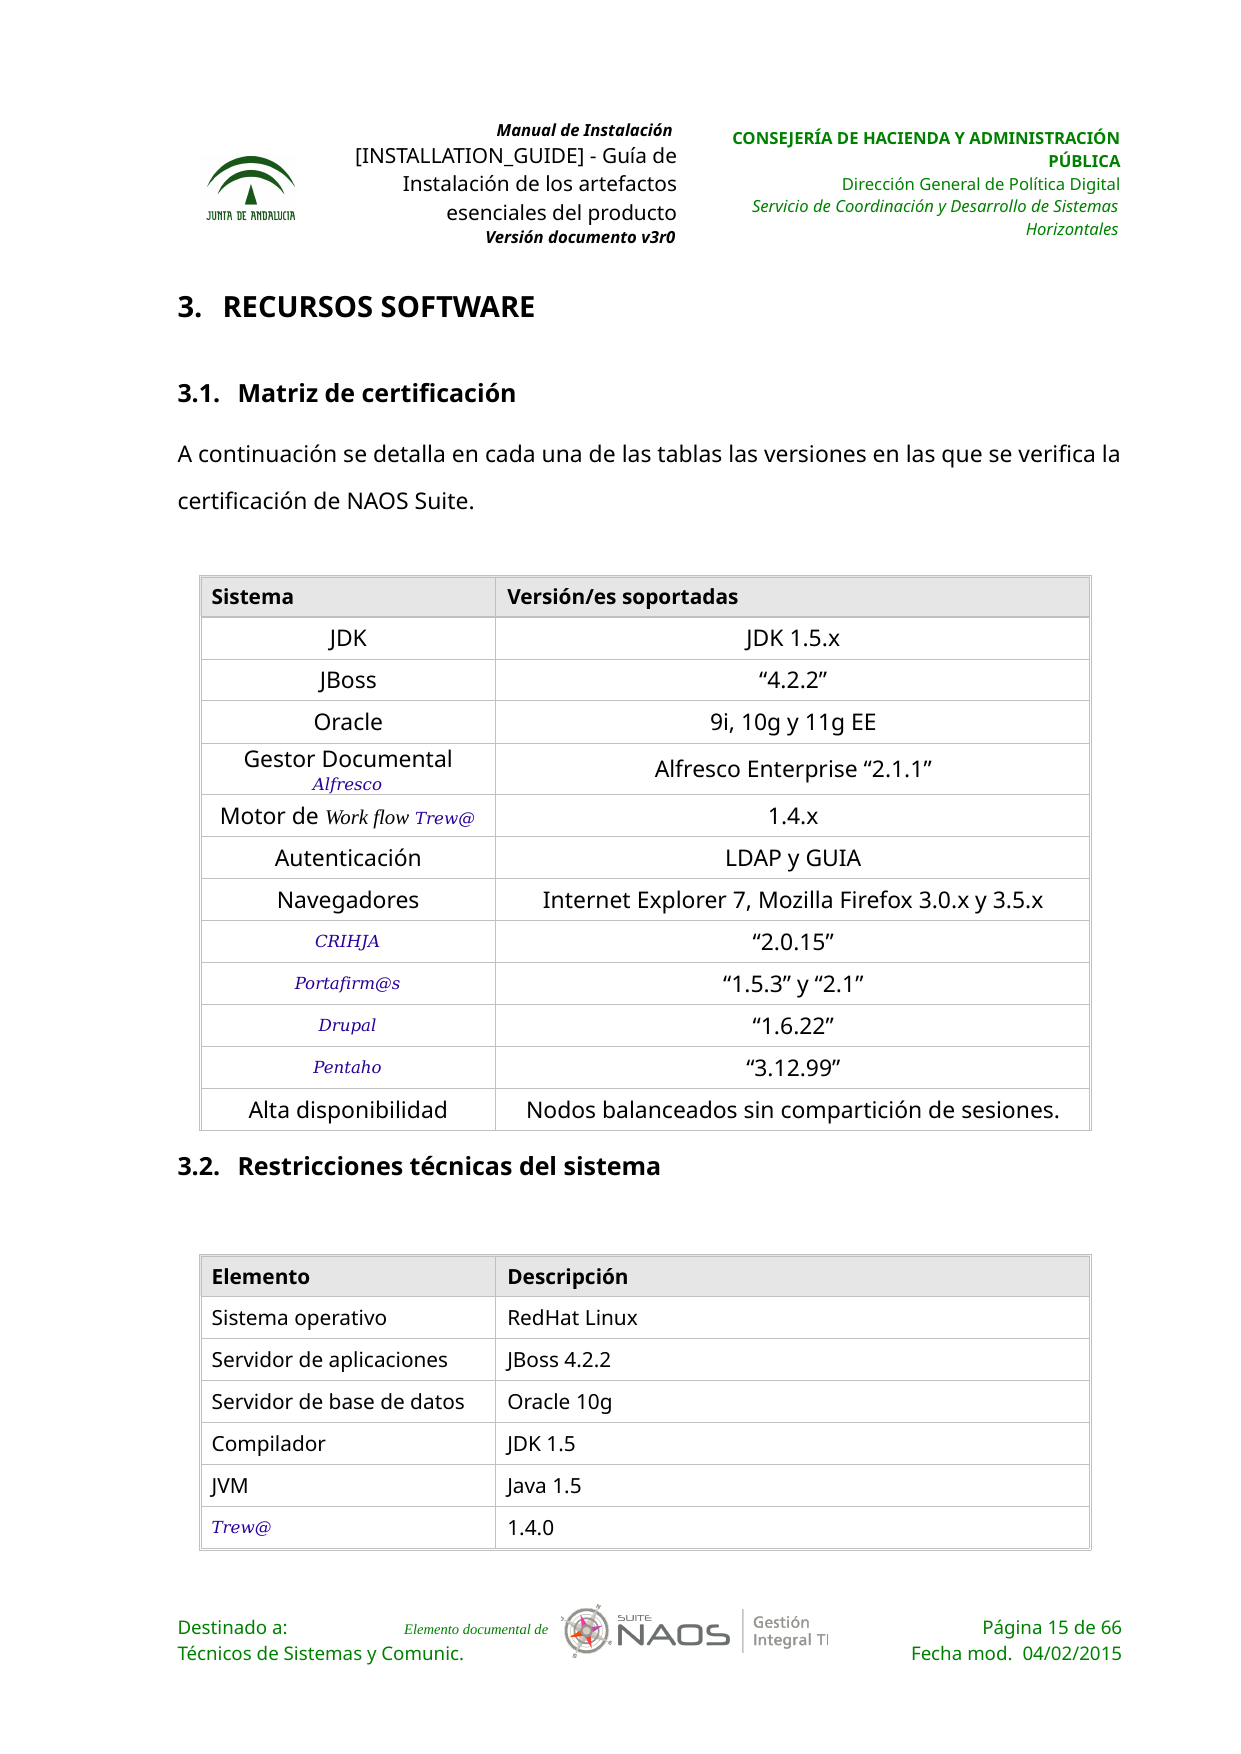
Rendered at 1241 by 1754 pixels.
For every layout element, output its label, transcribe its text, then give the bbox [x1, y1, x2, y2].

table_cell Oracle 10g [496, 1381, 1089, 1422]
table_cell 9i, 10g y 11g EE [496, 701, 1089, 742]
subtitle RECURSOS SOFTWARE [177, 286, 1122, 326]
table_cell Servidor de base de datos [202, 1381, 495, 1422]
table_cell Drupal [202, 1005, 495, 1046]
table_cell Alta disponibilidad [202, 1089, 495, 1130]
picture [560, 1604, 829, 1658]
table_cell LDAP y GUIA [496, 837, 1089, 878]
table_cell “2.0.15” [496, 921, 1089, 962]
subtitle Matriz de certificación [177, 375, 1122, 409]
table_cell Portafirm@s [202, 963, 495, 1004]
table_cell JBoss [202, 660, 495, 700]
table_cell Trew@ [202, 1507, 495, 1548]
table_cell RedHat Linux [496, 1297, 1089, 1338]
table_cell Java 1.5 [496, 1465, 1089, 1506]
table_cell Autenticación [202, 837, 495, 878]
table_cell “3.12.99” [496, 1047, 1089, 1088]
table_cell JVM [202, 1465, 495, 1506]
table_cell “1.5.3” y “2.1” [496, 963, 1089, 1004]
table_cell 1.4.0 [496, 1507, 1089, 1548]
table_header Descripción [496, 1257, 1089, 1296]
table_cell “4.2.2” [496, 660, 1089, 700]
table_cell Sistema operativo [202, 1297, 495, 1338]
table_cell JBoss 4.2.2 [496, 1339, 1089, 1380]
table_cell Oracle [202, 701, 495, 742]
table_cell Pentaho [202, 1047, 495, 1088]
table_cell Nodos balanceados sin compartición de sesiones. [496, 1089, 1089, 1130]
subtitle Restricciones técnicas del sistema [177, 1149, 1122, 1183]
text A continuación se detalla en cada una de las tablas las versiones en las que se verifica la certificación de NAOS Suite. [177, 438, 1122, 516]
table_cell Navegadores [202, 879, 495, 920]
table_cell JDK 1.5 [496, 1423, 1089, 1464]
table_cell Internet Explorer 7, Mozilla Firefox 3.0.x y 3.5.x [496, 879, 1089, 920]
picture [201, 156, 298, 224]
table_cell 1.4.x [496, 795, 1089, 836]
table_cell Motor de Work flow Trew@ [202, 795, 495, 836]
table_cell Servidor de aplicaciones [202, 1339, 495, 1380]
table_cell JDK 1.5.x [496, 618, 1089, 658]
table_cell Gestor Documental Alfresco [202, 744, 495, 794]
table_header Sistema [202, 578, 495, 616]
table_header Elemento [202, 1257, 495, 1296]
table_cell CRIHJA [202, 921, 495, 962]
table_cell Alfresco Enterprise “2.1.1” [496, 744, 1089, 794]
table_cell JDK [202, 618, 495, 658]
table_cell “1.6.22” [496, 1005, 1089, 1046]
table_header Versión/es soportadas [496, 578, 1089, 616]
table_cell Compilador [202, 1423, 495, 1464]
